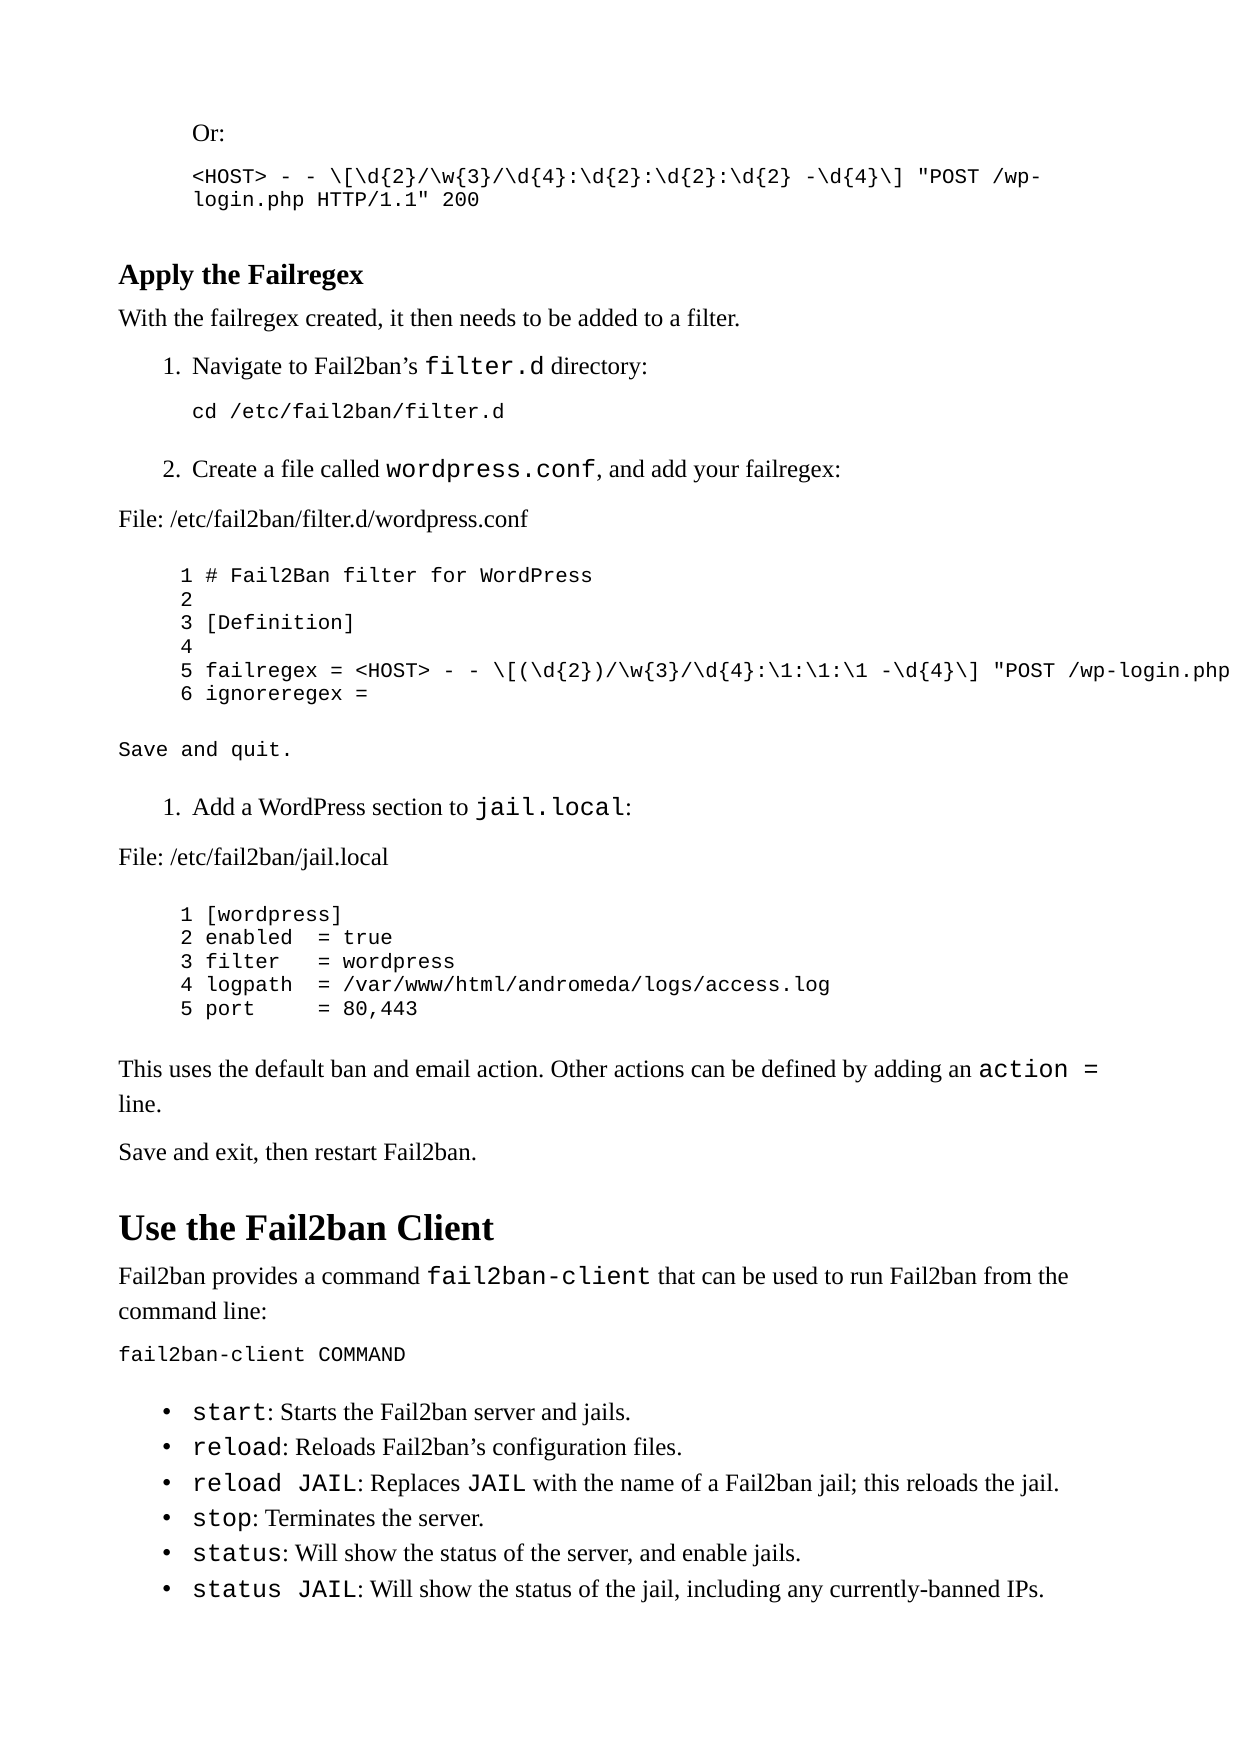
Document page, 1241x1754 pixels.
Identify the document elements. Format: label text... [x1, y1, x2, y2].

list status: Will show the status of the server, and enable jails. [162, 1538, 1122, 1569]
text Save and quit. [118, 739, 1122, 763]
subtitle File: /etc/fail2ban/jail.local [118, 842, 1122, 871]
list Or: [162, 118, 1122, 147]
list status JAIL: Will show the status of the jail, including any currently-banned IPs. [162, 1574, 1122, 1605]
list Create a file called wordpress.conf, and add your failregex: [162, 454, 1122, 485]
text Save and exit, then restart Fail2ban. [118, 1137, 1122, 1166]
text This uses the default ban and email action. Other actions can be defined by adding an action = line. [118, 1054, 1122, 1118]
subtitle File: /etc/fail2ban/filter.d/wordpress.conf [118, 504, 1122, 533]
list start: Starts the Fail2ban server and jails. [162, 1397, 1122, 1428]
text fail2ban-client COMMAND [118, 1344, 1122, 1367]
list reload JAIL: Replaces JAIL with the name of a Fail2ban jail; this reloads the jail. [162, 1468, 1122, 1498]
text Fail2ban provides a command fail2ban-client that can be used to run Fail2ban from the command line: [118, 1261, 1122, 1325]
subtitle Apply the Failregex [118, 257, 1122, 291]
list cd /etc/fail2ban/filter.d [162, 401, 1122, 424]
list reload: Reloads Fail2ban’s configuration files. [162, 1432, 1122, 1463]
table_header [wordpress] enabled = true filter = wordpress logpath = /var/www/html/andromeda/logs/access.log port = 80,443 [202, 901, 843, 1054]
text With the failregex created, it then needs to be added to a filter. [118, 303, 1122, 332]
table_header 1 2 3 4 5 [177, 901, 202, 1054]
subtitle Use the Fail2ban Client [118, 1205, 1122, 1248]
table_header 1 2 3 4 5 6 [177, 562, 202, 739]
table_header # Fail2Ban filter for WordPress [Definition] failregex = <HOST> - - \[(\d{2})/\w{3}/\d{4}:\1:\1:\1 -\d{4}\] "POST /wp-login.php HTTP/1.1" 200 ignoreregex = [202, 562, 1240, 739]
list stop: Terminates the server. [162, 1503, 1122, 1534]
list Add a WordPress section to jail.local: [162, 792, 1122, 823]
list <HOST> - - \[\d{2}/\w{3}/\d{4}:\d{2}:\d{2}:\d{2} -\d{4}\] "POST /wp-login.php HTTP/1.1" 200 [162, 166, 1122, 213]
list Navigate to Fail2ban’s filter.d directory: [162, 351, 1122, 382]
